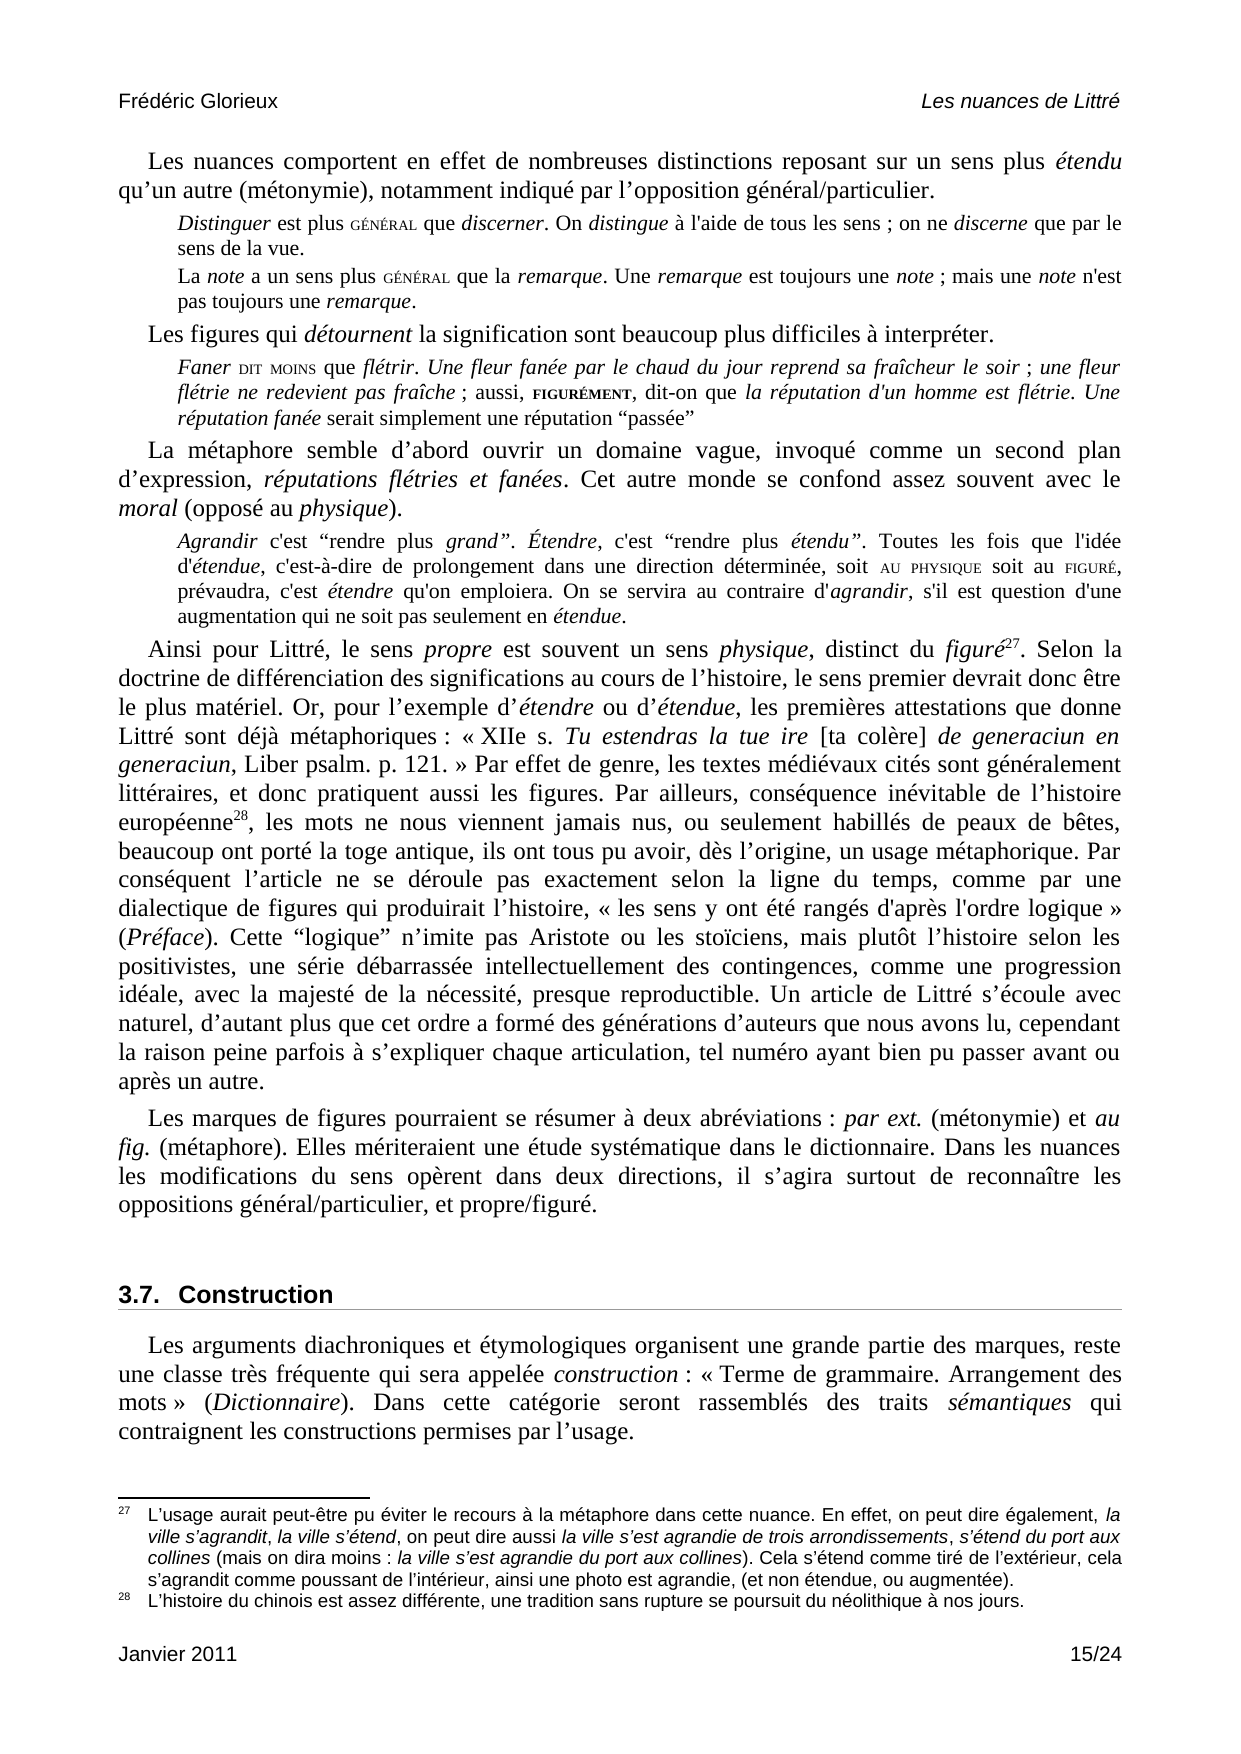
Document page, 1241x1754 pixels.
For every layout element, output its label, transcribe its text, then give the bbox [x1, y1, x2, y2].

text Les marques de figures pourraient se résumer à deux abréviations : par ext. (métonymie) et au fig. (métaphore). Elles mériteraient une étude systématique dans le dictionnaire. Dans les nuances les modifications du sens opèrent dans deux directions, il s’agira surtout de reconnaître les oppositions général/particulier, et propre/figuré. [118, 1103, 1122, 1218]
text Faner dit moins que flétrir. Une fleur fanée par le chaud du jour reprend sa fraîcheur le soir ; une fleur flétrie ne redevient pas fraîche ; aussi, figurément, dit-on que la réputation d'un homme est flétrie. Une réputation fanée serait simplement une réputation “passée” [177, 354, 1122, 430]
text Les nuances comportent en effet de nombreuses distinctions reposant sur un sens plus étendu qu’un autre (métonymie), notamment indiqué par l’opposition général/particulier. [118, 146, 1122, 204]
text Distinguer est plus général que discerner. On distingue à l'aide de tous les sens ; on ne discerne que par le sens de la vue. [177, 210, 1122, 260]
subtitle Construction [118, 1280, 1122, 1309]
text La métaphore semble d’abord ouvrir un domaine vague, invoqué comme un second plan d’expression, réputations flétries et fanées. Cet autre monde se confond assez souvent avec le moral (opposé au physique). [118, 436, 1122, 522]
text L’usage aurait peut-être pu éviter le recours à la métaphore dans cette nuance. En effet, on peut dire également, la ville s’agrandit, la ville s’étend, on peut dire aussi la ville s’est agrandie de trois arrondissements, s’étend du port aux collines (mais on dira moins : la ville s’est agrandie du port aux collines). Cela s’étend comme tiré de l’extérieur, cela s’agrandit comme poussant de l’intérieur, ainsi une photo est agrandie, (et non étendue, ou augmentée). [118, 1504, 1122, 1590]
text Les arguments diachroniques et étymologiques organisent une grande partie des marques, reste une classe très fréquente qui sera appelée construction : « Terme de grammaire. Arrangement des mots » (Dictionnaire). Dans cette catégorie seront rassemblés des traits sémantiques qui contraignent les constructions permises par l’usage. [118, 1330, 1122, 1445]
text Ainsi pour Littré, le sens propre est souvent un sens physique, distinct du figuré. Selon la doctrine de différenciation des significations au cours de l’histoire, le sens premier devrait donc être le plus matériel. Or, pour l’exemple d’étendre ou d’étendue, les premières attestations que donne Littré sont déjà métaphoriques : « XIIe s. Tu estendras la tue ire [ta colère] de generaciun en generaciun, Liber psalm. p. 121. » Par effet de genre, les textes médiévaux cités sont généralement littéraires, et donc pratiquent aussi les figures. Par ailleurs, conséquence inévitable de l’histoire européenne, les mots ne nous viennent jamais nus, ou seulement habillés de peaux de bêtes, beaucoup ont porté la toge antique, ils ont tous pu avoir, dès l’origine, un usage métaphorique. Par conséquent l’article ne se déroule pas exactement selon la ligne du temps, comme par une dialectique de figures qui produirait l’histoire, « les sens y ont été rangés d'après l'ordre logique » (Préface). Cette “logique” n’imite pas Aristote ou les stoïciens, mais plutôt l’histoire selon les positivistes, une série débarrassée intellectuellement des contingences, comme une progression idéale, avec la majesté de la nécessité, presque reproductible. Un article de Littré s’écoule avec naturel, d’autant plus que cet ordre a formé des générations d’auteurs que nous avons lu, cependant la raison peine parfois à s’expliquer chaque articulation, tel numéro ayant bien pu passer avant ou après un autre. [118, 634, 1122, 1094]
text Les figures qui détournent la signification sont beaucoup plus difficiles à interpréter. [118, 319, 1122, 348]
text Agrandir c'est “rendre plus grand”. Étendre, c'est “rendre plus étendu”. Toutes les fois que l'idée d'étendue, c'est-à-dire de prolongement dans une direction déterminée, soit au physique soit au figuré, prévaudra, c'est étendre qu'on emploiera. On se servira au contraire d'agrandir, s'il est question d'une augmentation qui ne soit pas seulement en étendue. [177, 528, 1122, 628]
text L’histoire du chinois est assez différente, une tradition sans rupture se poursuit du néolithique à nos jours. [118, 1590, 1122, 1612]
text La note a un sens plus général que la remarque. Une remarque est toujours une note ; mais une note n'est pas toujours une remarque. [177, 263, 1122, 313]
